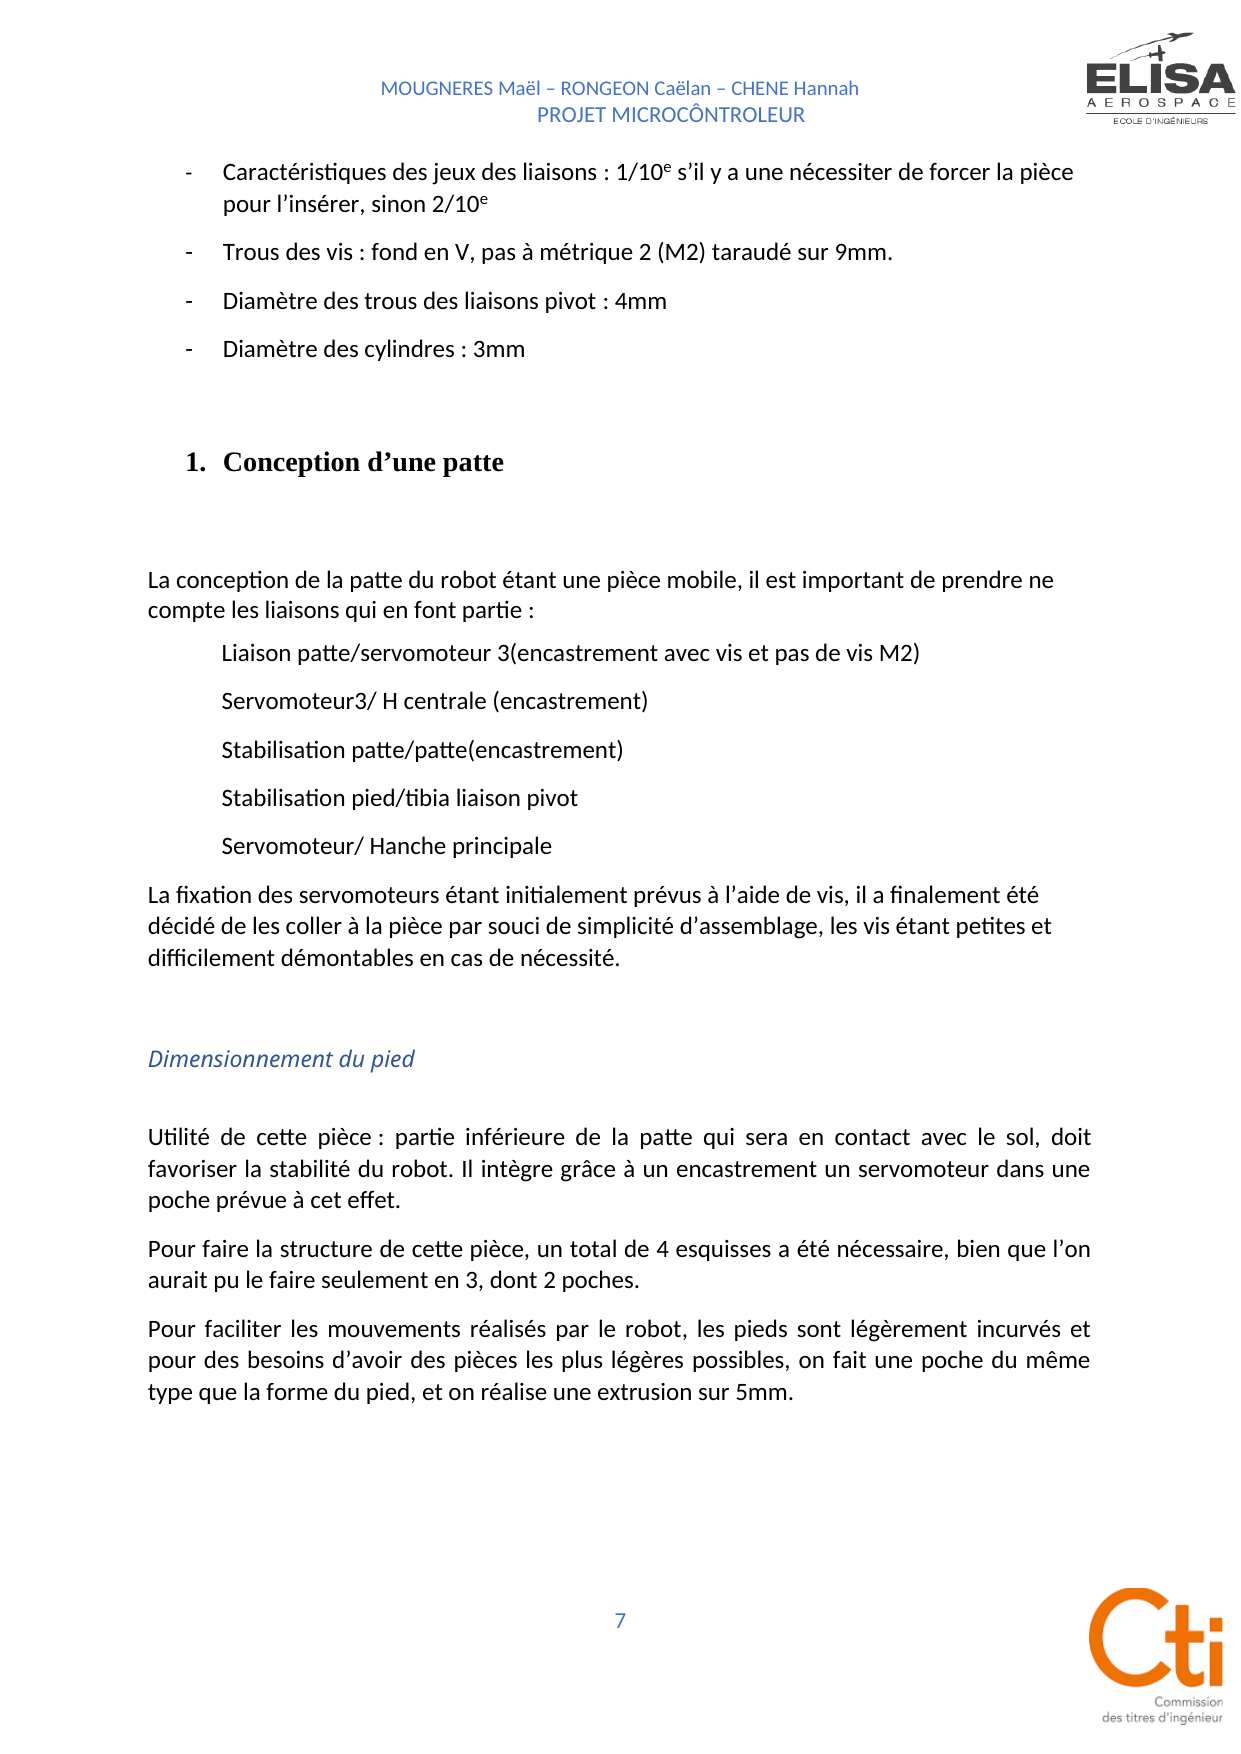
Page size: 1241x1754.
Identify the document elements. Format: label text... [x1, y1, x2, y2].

list Diamètre des trous des liaisons pivot : 4mm [185, 285, 1093, 315]
text La fixation des servomoteurs étant initialement prévus à l’aide de vis, il a finalement été décidé de les coller à la pièce par souci de simplicité d’assemblage, les vis étant petites et difficilement démontables en cas de nécessité. [148, 879, 1093, 973]
text Pour faciliter les mouvements réalisés par le robot, les pieds sont légèrement incurvés et pour des besoins d’avoir des pièces les plus légères possibles, on fait une poche du même type que la forme du pied, et on réalise une extrusion sur 5mm. [148, 1313, 1093, 1407]
list Conception d’une patte [185, 444, 1093, 477]
text Liaison patte/servomoteur 3(encastrement avec vis et pas de vis M2) [148, 637, 1093, 668]
text Pour faire la structure de cette pièce, un total de 4 esquisses a été nécessaire, bien que l’on aurait pu le faire seulement en 3, dont 2 poches. [148, 1233, 1093, 1295]
text Utilité de cette pièce : partie inférieure de la patte qui sera en contact avec le sol, doit favoriser la stabilité du robot. Il intègre grâce à un encastrement un servomoteur dans une poche prévue à cet effet. [148, 1121, 1093, 1215]
list Caractéristiques des jeux des liaisons : 1/10e s’il y a une nécessiter de forcer la pièce pour l’insérer, sinon 2/10e [185, 156, 1093, 219]
subtitle Dimensionnement du pied [148, 1043, 1093, 1074]
text Stabilisation patte/patte(encastrement) [148, 734, 1093, 764]
list Trous des vis : fond en V, pas à métrique 2 (M2) taraudé sur 9mm. [185, 236, 1093, 267]
text Stabilisation pied/tibia liaison pivot [148, 782, 1093, 813]
text Servomoteur3/ H centrale (encastrement) [148, 686, 1093, 716]
list Diamètre des cylindres : 3mm [185, 333, 1093, 364]
text Servomoteur/ Hanche principale [148, 831, 1093, 861]
subtitle La conception de la patte du robot étant une pièce mobile, il est important de prendre ne compte les liaisons qui en font partie : [148, 564, 1093, 625]
